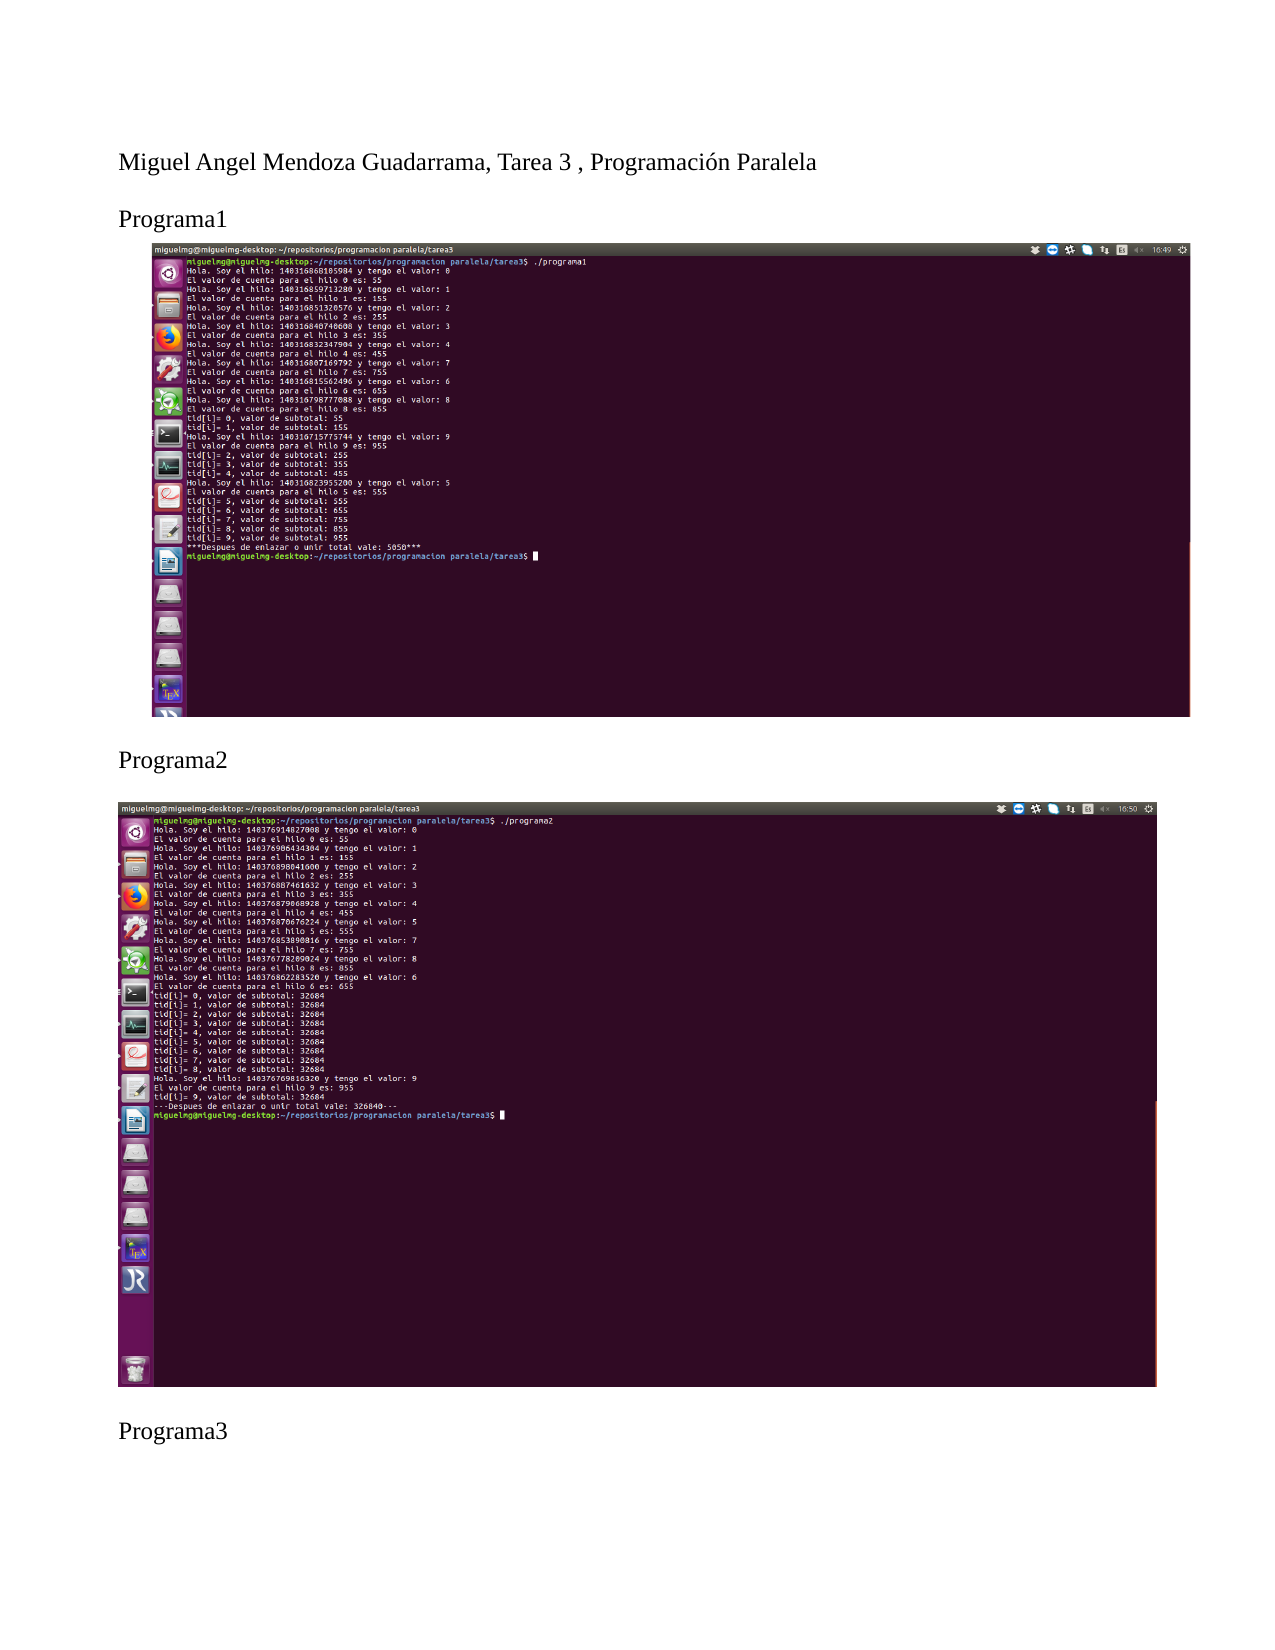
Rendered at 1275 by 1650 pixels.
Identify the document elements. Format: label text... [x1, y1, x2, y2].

text Miguel Angel Mendoza Guadarrama, Tarea 3 , Programación Paralela [118, 147, 1157, 204]
text Programa2 [118, 745, 1157, 774]
picture [118, 802, 1157, 1387]
picture [151, 243, 1191, 717]
text Programa3 [118, 1416, 1157, 1444]
text Programa1 [118, 204, 1157, 233]
